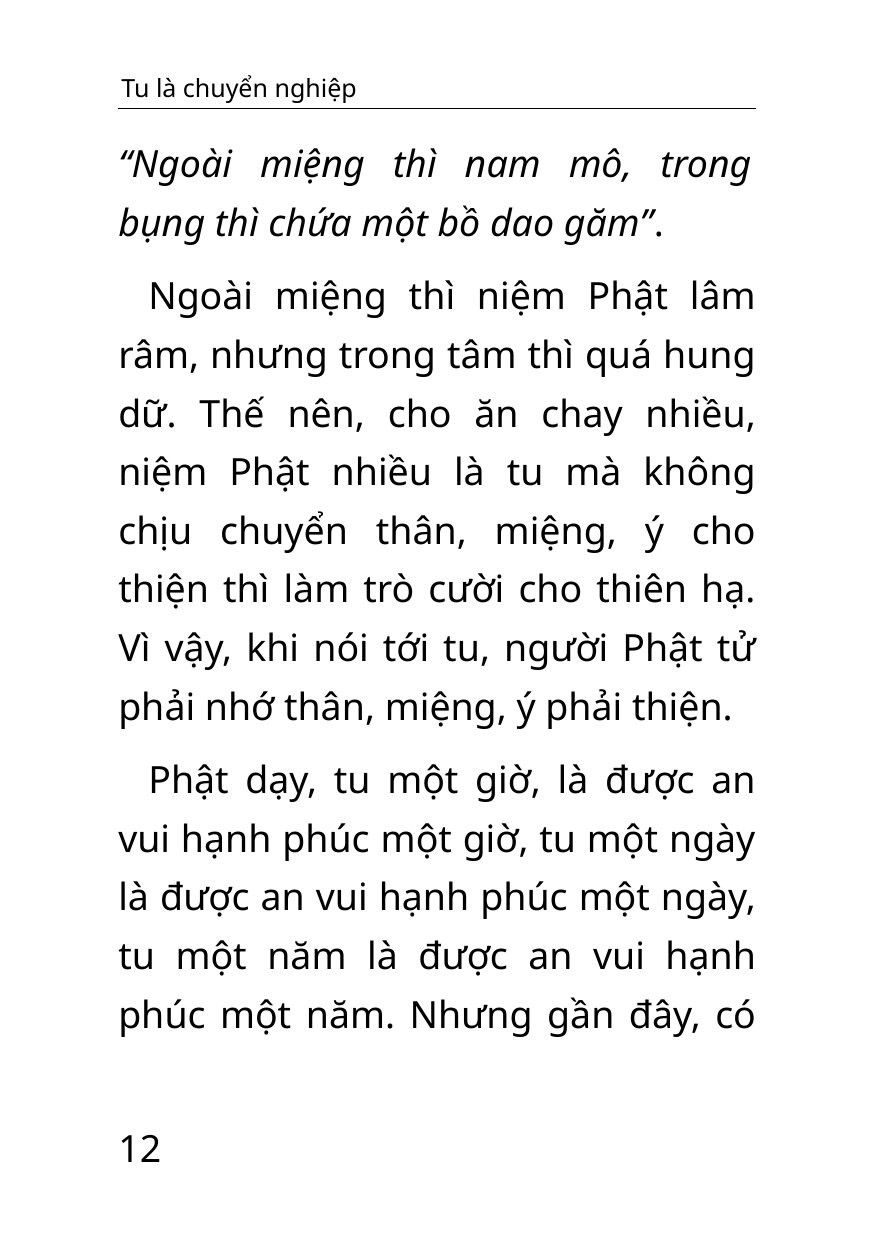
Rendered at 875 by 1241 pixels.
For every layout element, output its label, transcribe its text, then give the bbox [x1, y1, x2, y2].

text “Ngoài miệng thì nam mô, trong bụng thì chứa một bồ dao găm”. [118, 138, 756, 247]
text Ngoài miệng thì niệm Phật lâm râm, nhưng trong tâm thì quá hung dữ. Thế nên, cho ăn chay nhiều, niệm Phật nhiều là tu mà không chịu chuyển thân, miệng, ý cho thiện thì làm trò cười cho thiên hạ. Vì vậy, khi nói tới tu, người Phật tử phải nhớ thân, miệng, ý phải thiện. [118, 269, 756, 731]
text Phật dạy, tu một giờ, là được an vui hạnh phúc một giờ, tu một ngày là được an vui hạnh phúc một ngày, tu một năm là được an vui hạnh phúc một năm. Nhưng gần đây, có [118, 753, 756, 1039]
